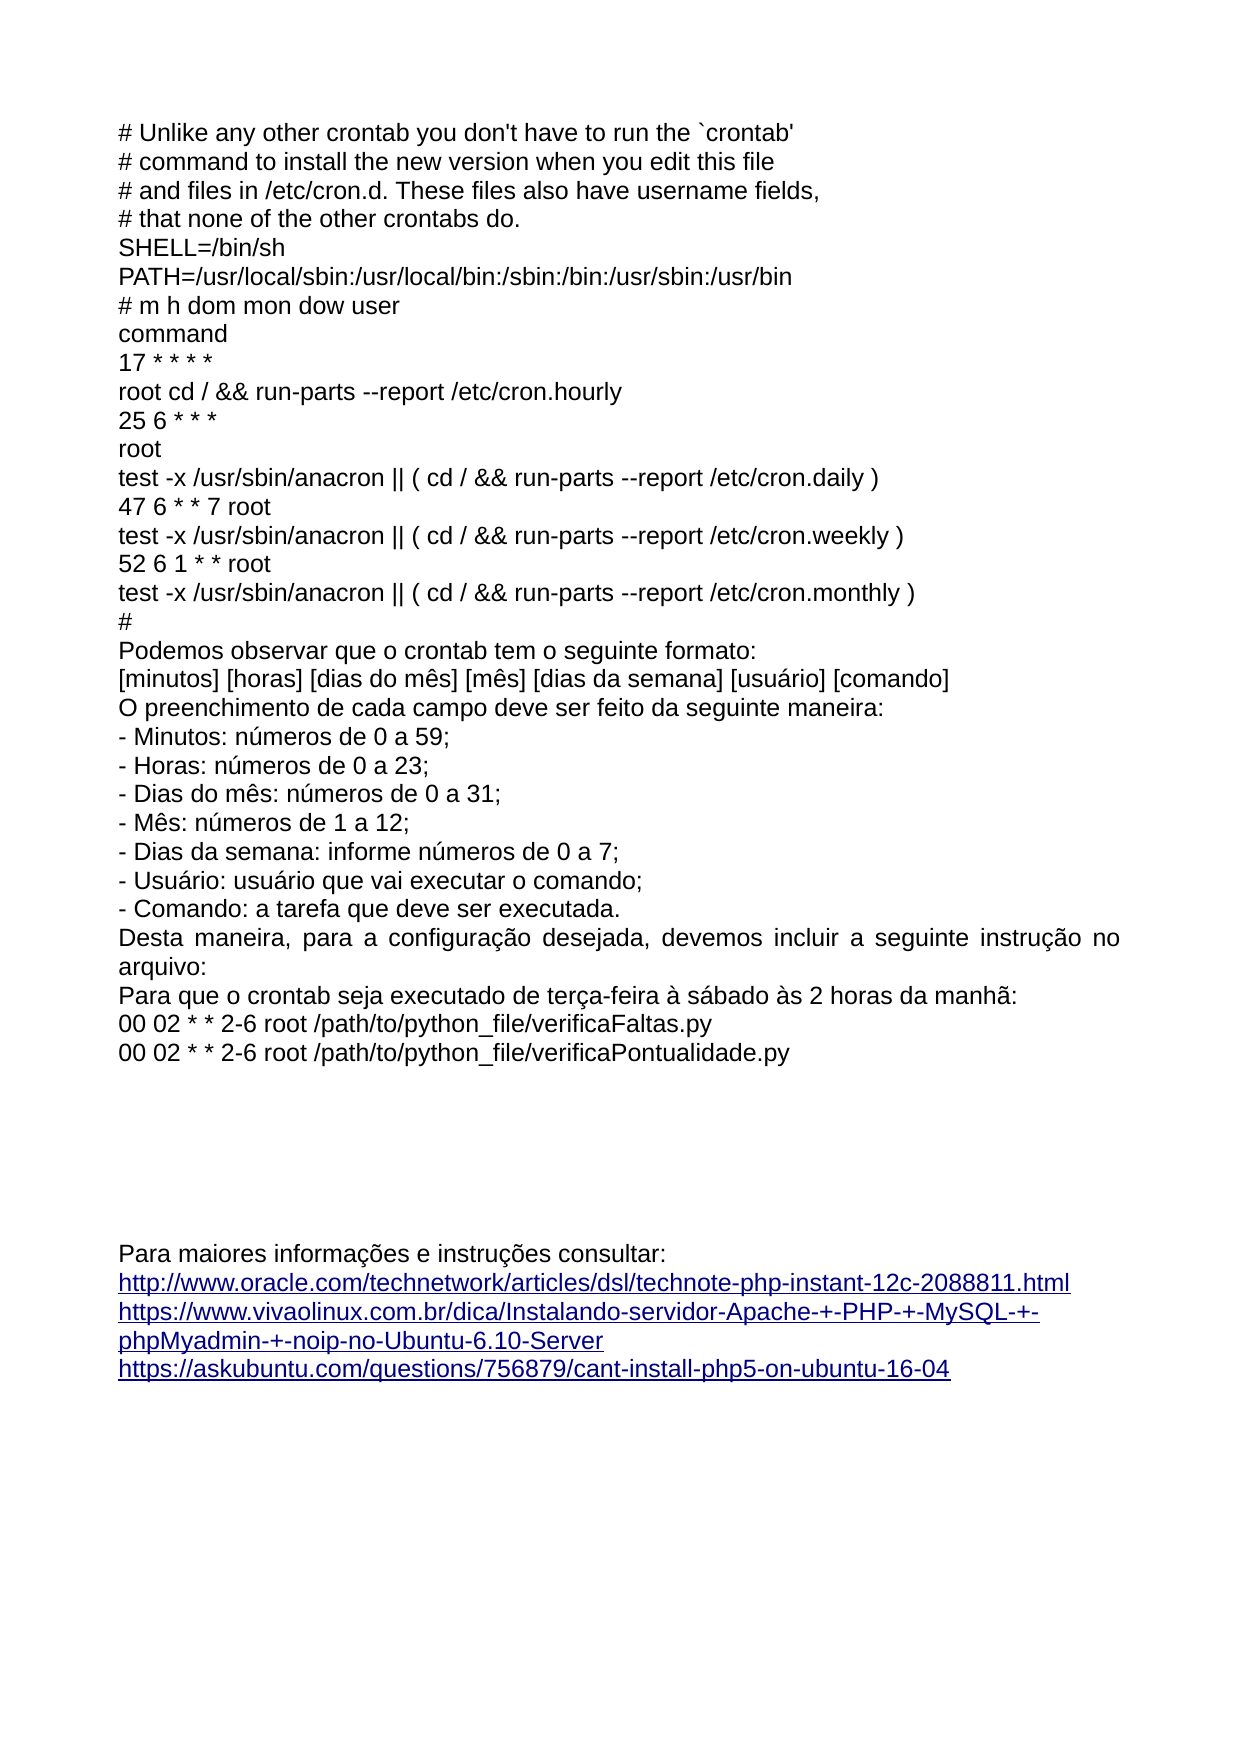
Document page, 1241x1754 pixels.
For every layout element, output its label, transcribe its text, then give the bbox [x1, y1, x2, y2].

text http://www.oracle.com/technetwork/articles/dsl/technote-php-instant-12c-2088811.html [118, 1268, 1122, 1297]
text O preenchimento de cada campo deve ser feito da seguinte maneira: [118, 693, 1122, 722]
text - Usuário: usuário que vai executar o comando; [118, 866, 1122, 894]
text command [118, 319, 1122, 348]
text 00 02 * * 2-6 root /path/to/python_file/verificaPontualidade.py [118, 1038, 1122, 1067]
text Para que o crontab seja executado de terça-feira à sábado às 2 horas da manhã: [118, 981, 1122, 1009]
text # that none of the other crontabs do. [118, 204, 1122, 233]
text Desta maneira, para a configuração desejada, devemos incluir a seguinte instrução no arquivo: [118, 923, 1122, 981]
text [minutos] [horas] [dias do mês] [mês] [dias da semana] [usuário] [comando] [118, 664, 1122, 693]
text - Dias da semana: informe números de 0 a 7; [118, 837, 1122, 866]
text # command to install the new version when you edit this file [118, 147, 1122, 176]
text Podemos observar que o crontab tem o seguinte formato: [118, 636, 1122, 664]
text 47 6 * * 7 root [118, 492, 1122, 521]
text 00 02 * * 2-6 root /path/to/python_file/verificaFaltas.py [118, 1009, 1122, 1038]
text - Comando: a tarefa que deve ser executada. [118, 894, 1122, 923]
text - Horas: números de 0 a 23; [118, 751, 1122, 779]
text https://askubuntu.com/questions/756879/cant-install-php5-on-ubuntu-16-04 [118, 1354, 1122, 1383]
text 17 * * * * [118, 348, 1122, 377]
text 25 6 * * * [118, 406, 1122, 434]
text # [118, 607, 1122, 636]
text PATH=/usr/local/sbin:/usr/local/bin:/sbin:/bin:/usr/sbin:/usr/bin [118, 262, 1122, 291]
text https://www.vivaolinux.com.br/dica/Instalando-servidor-Apache-+-PHP-+-MySQL-+-phpMyadmin-+-noip-no-Ubuntu-6.10-Server [118, 1297, 1122, 1354]
text # Unlike any other crontab you don't have to run the `crontab' [118, 118, 1122, 147]
text # and files in /etc/cron.d. These files also have username fields, [118, 176, 1122, 204]
text test -x /usr/sbin/anacron || ( cd / && run-parts --report /etc/cron.daily ) [118, 463, 1122, 492]
text - Dias do mês: números de 0 a 31; [118, 779, 1122, 808]
text test -x /usr/sbin/anacron || ( cd / && run-parts --report /etc/cron.monthly ) [118, 578, 1122, 607]
text root cd / && run-parts --report /etc/cron.hourly [118, 377, 1122, 406]
text Para maiores informações e instruções consultar: [118, 1239, 1122, 1268]
text - Mês: números de 1 a 12; [118, 808, 1122, 837]
text # m h dom mon dow user [118, 291, 1122, 319]
text SHELL=/bin/sh [118, 233, 1122, 262]
text - Minutos: números de 0 a 59; [118, 722, 1122, 751]
text root [118, 434, 1122, 463]
text test -x /usr/sbin/anacron || ( cd / && run-parts --report /etc/cron.weekly ) [118, 521, 1122, 549]
text 52 6 1 * * root [118, 549, 1122, 578]
